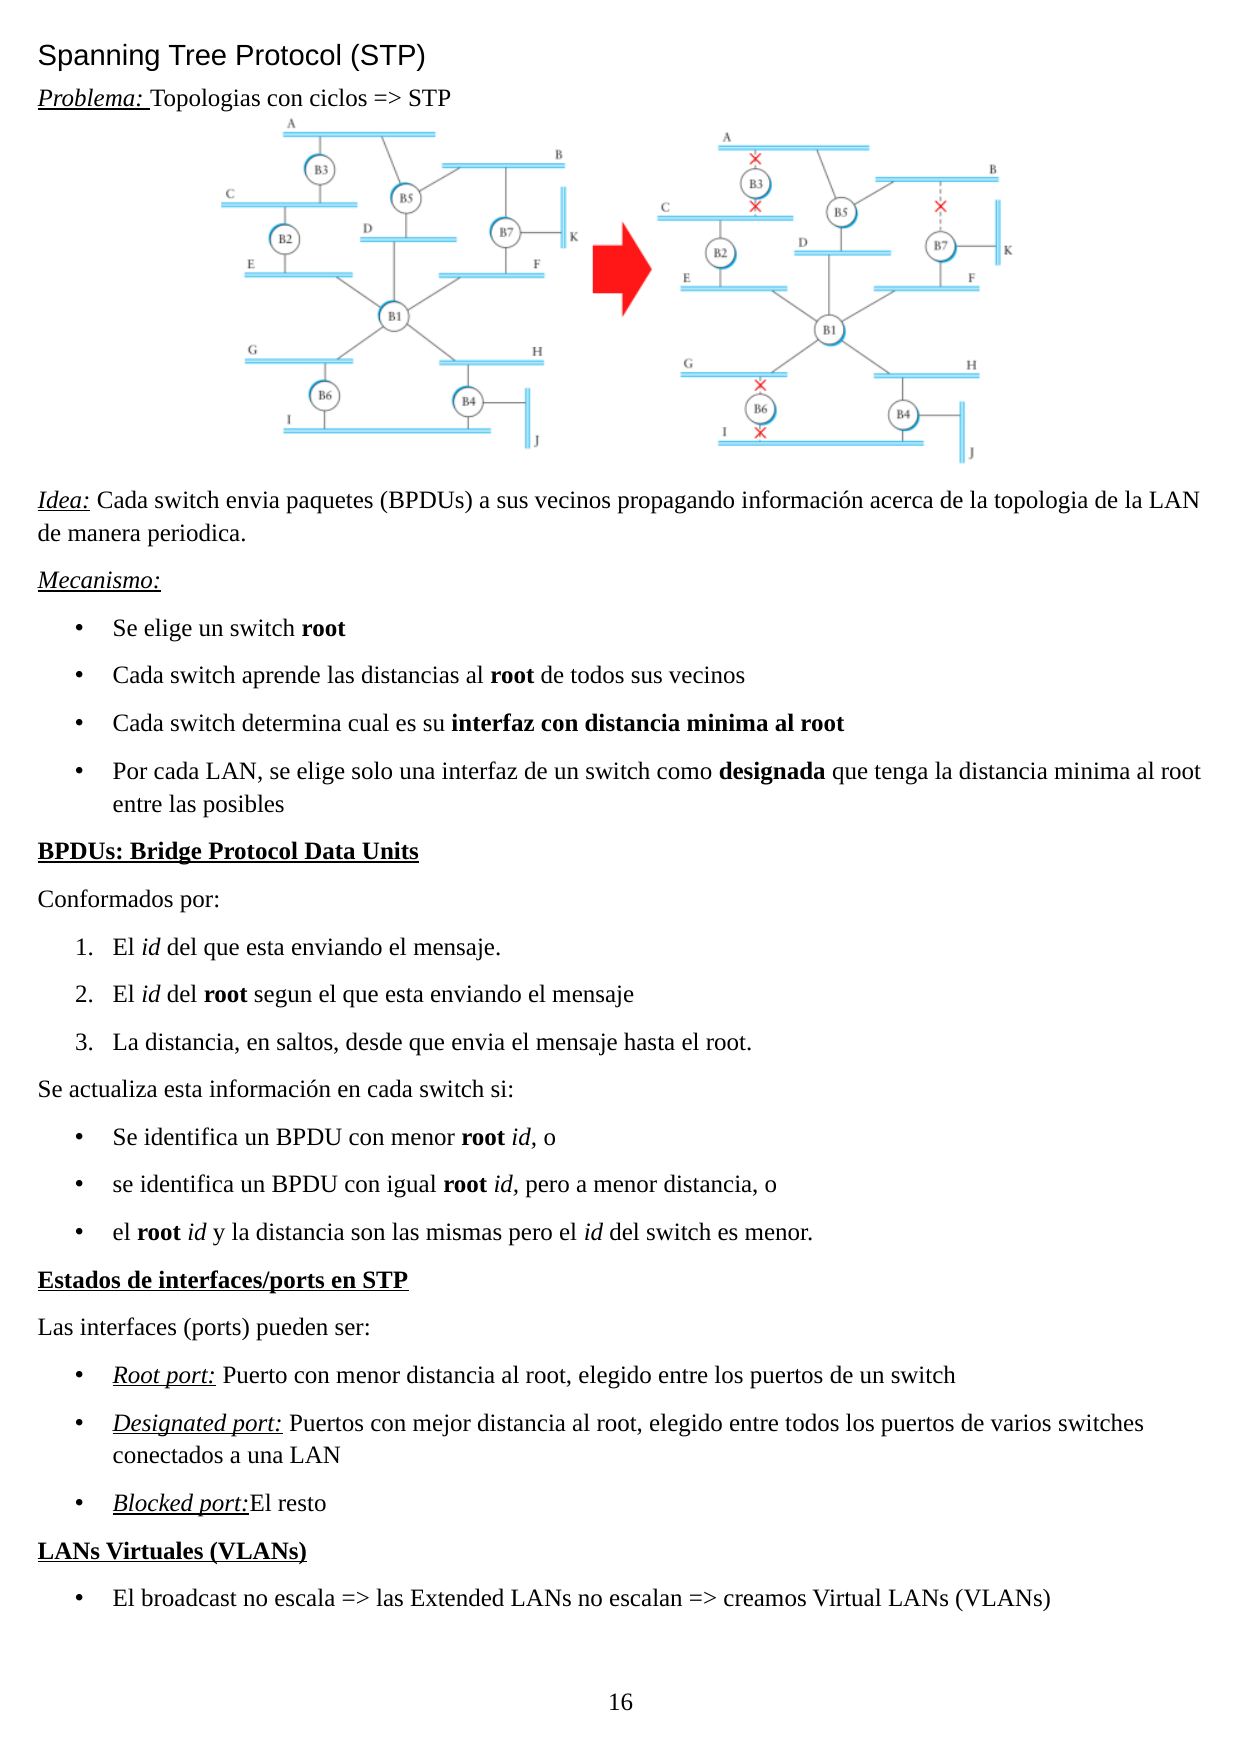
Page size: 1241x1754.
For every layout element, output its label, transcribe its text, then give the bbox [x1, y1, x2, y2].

text Mecanismo: [37, 565, 1203, 594]
subtitle Spanning Tree Protocol (STP) [37, 37, 1203, 71]
text Problema: Topologias con ciclos => STP [37, 83, 1203, 112]
text Las interfaces (ports) pueden ser: [37, 1312, 1203, 1341]
list Por cada LAN, se elige solo una interfaz de un switch como designada que tenga la distancia minima al root entre las posibles [75, 756, 1203, 817]
list el root id y la distancia son las mismas pero el id del switch es menor. [75, 1217, 1203, 1246]
list Root port: Puerto con menor distancia al root, elegido entre los puertos de un switch [75, 1360, 1203, 1389]
list La distancia, en saltos, desde que envia el mensaje hasta el root. [75, 1027, 1203, 1056]
list Se identifica un BPDU con menor root id, o [75, 1122, 1203, 1151]
list Blocked port:El resto [75, 1488, 1203, 1517]
text BPDUs: Bridge Protocol Data Units [37, 836, 1203, 865]
list El id del root segun el que esta enviando el mensaje [75, 979, 1203, 1008]
list Designated port: Puertos con mejor distancia al root, elegido entre todos los puertos de varios switches conectados a una LAN [75, 1408, 1203, 1469]
list El id del que esta enviando el mensaje. [75, 932, 1203, 960]
list El broadcast no escala => las Extended LANs no escalan => creamos Virtual LANs (VLANs) [75, 1583, 1203, 1612]
text Se actualiza esta información en cada switch si: [37, 1074, 1203, 1103]
text Estados de interfaces/ports en STP [37, 1265, 1203, 1293]
list Se elige un switch root [75, 613, 1203, 642]
list Cada switch determina cual es su interfaz con distancia minima al root [75, 708, 1203, 737]
picture [215, 112, 1025, 466]
list Cada switch aprende las distancias al root de todos sus vecinos [75, 661, 1203, 689]
text Idea: Cada switch envia paquetes (BPDUs) a sus vecinos propagando información acerca de la topologia de la LAN de manera periodica. [37, 485, 1203, 546]
text Conformados por: [37, 884, 1203, 913]
list se identifica un BPDU con igual root id, pero a menor distancia, o [75, 1169, 1203, 1198]
text LANs Virtuales (VLANs) [37, 1536, 1203, 1564]
